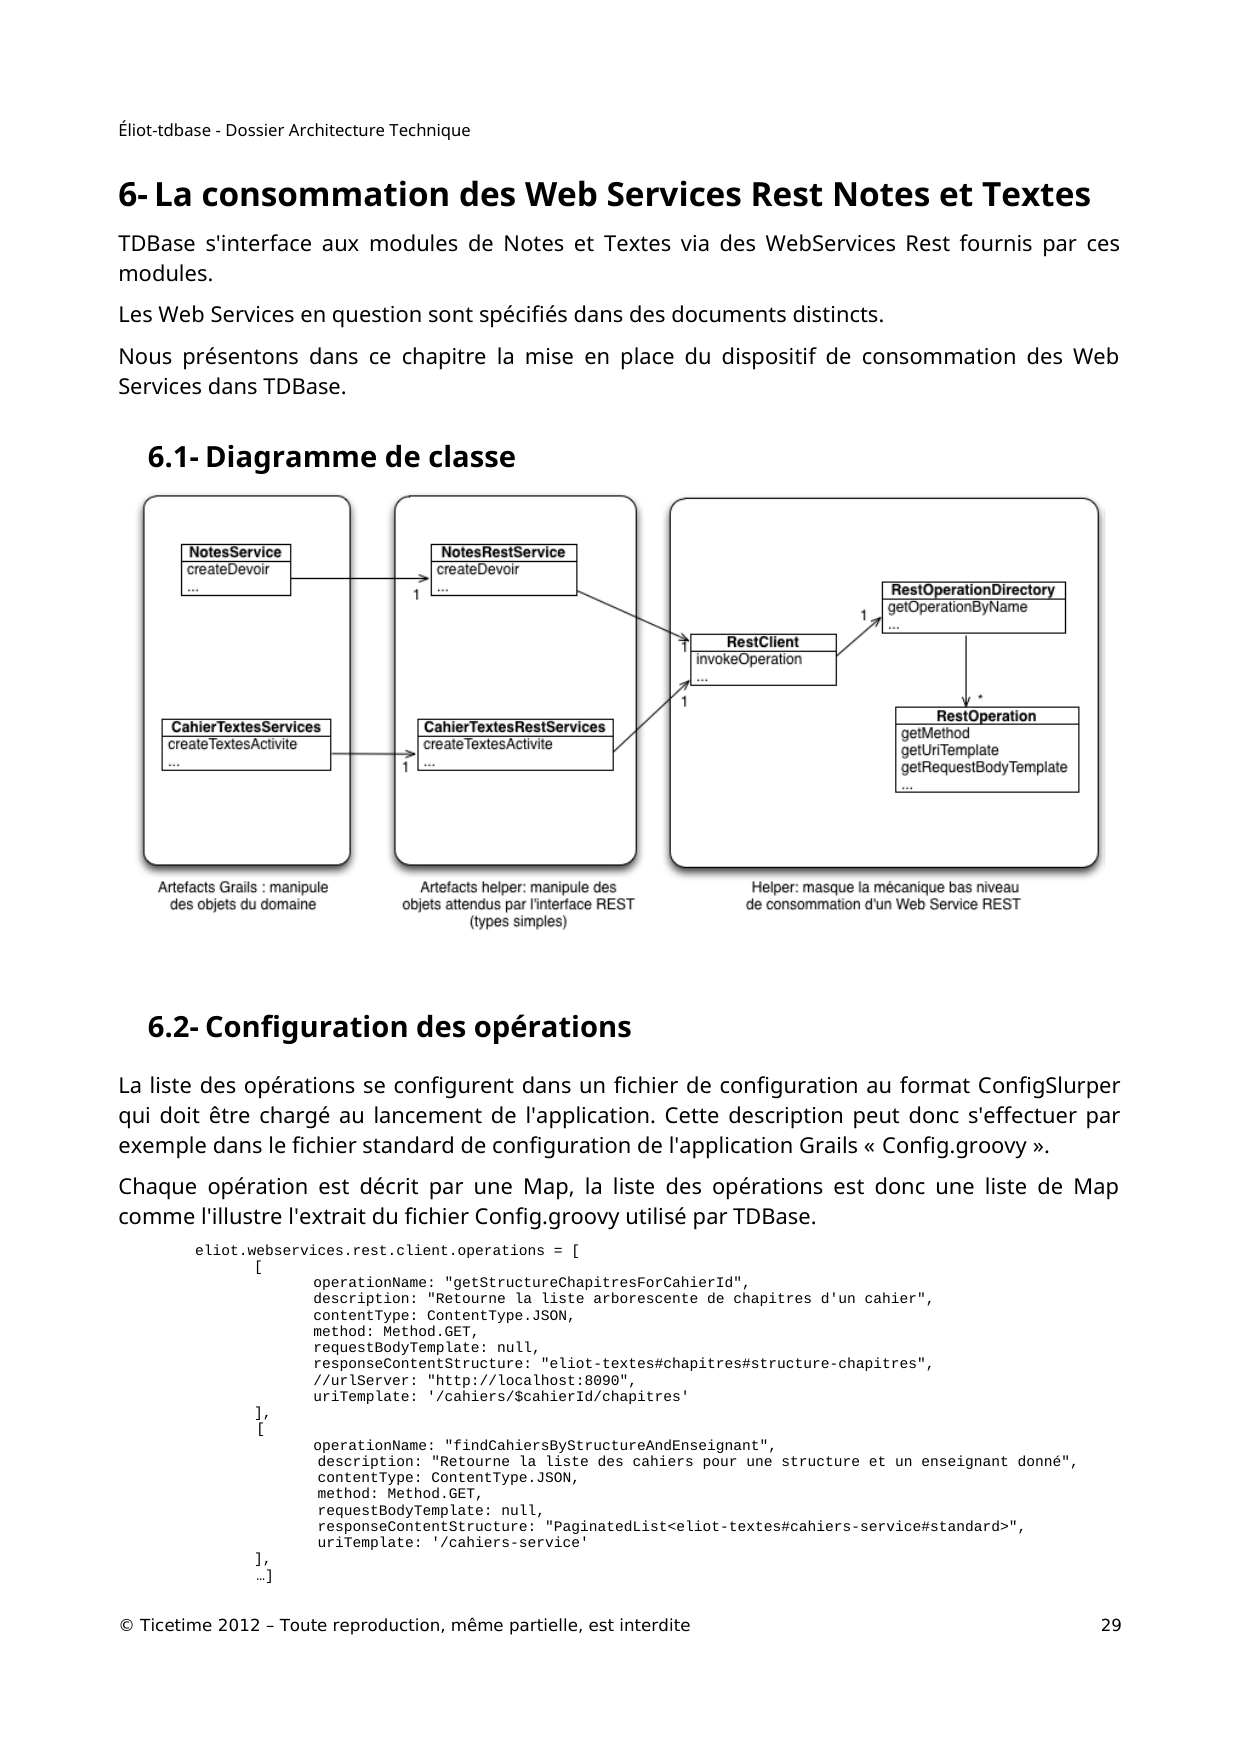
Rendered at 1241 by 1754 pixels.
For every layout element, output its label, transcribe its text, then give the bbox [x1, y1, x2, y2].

text requestBodyTemplate: null, [195, 1503, 1122, 1519]
text [ [195, 1422, 1122, 1438]
text description: "Retourne la liste des cahiers pour une structure et un enseignant donné", [195, 1454, 1122, 1471]
text contentType: ContentType.JSON, [195, 1471, 1122, 1487]
text description: "Retourne la liste arborescente de chapitres d'un cahier", [195, 1292, 1122, 1308]
text operationName: "getStructureChapitresForCahierId", [195, 1276, 1122, 1292]
text Chaque opération est décrit par une Map, la liste des opérations est donc une liste de Map comme l'illustre l'extrait du fichier Config.groovy utilisé par TDBase. [118, 1171, 1122, 1231]
text …] [195, 1568, 1122, 1584]
text method: Method.GET, [195, 1487, 1122, 1503]
text La liste des opérations se configurent dans un fichier de configuration au format ConfigSlurper qui doit être chargé au lancement de l'application. Cette description peut donc s'effectuer par exemple dans le fichier standard de configuration de l'application Grails « Config.groovy ». [118, 1069, 1122, 1159]
subtitle La consommation des Web Services Rest Notes et Textes [118, 171, 1122, 216]
text operationName: "findCahiersByStructureAndEnseignant", [195, 1438, 1122, 1454]
text //urlServer: "http://localhost:8090", [195, 1373, 1122, 1389]
text method: Method.GET, [195, 1324, 1122, 1341]
text uriTemplate: '/cahiers-service' [195, 1536, 1122, 1552]
text Nous présentons dans ce chapitre la mise en place du dispositif de consommation des Web Services dans TDBase. [118, 341, 1122, 401]
text eliot.webservices.rest.client.operations = [ [195, 1243, 1122, 1259]
text requestBodyTemplate: null, [195, 1341, 1122, 1357]
text contentType: ContentType.JSON, [195, 1308, 1122, 1324]
text Les Web Services en question sont spécifiés dans des documents distincts. [118, 299, 1122, 329]
text uriTemplate: '/cahiers/$cahierId/chapitres' [195, 1389, 1122, 1406]
picture [118, 476, 1122, 941]
text responseContentStructure: "eliot-textes#chapitres#structure-chapitres", [195, 1357, 1122, 1373]
text TDBase s'interface aux modules de Notes et Textes via des WebServices Rest fournis par ces modules. [118, 228, 1122, 288]
subtitle Configuration des opérations [118, 1006, 1122, 1046]
text responseContentStructure: "PaginatedList<eliot-textes#cahiers-service#standard>", [195, 1519, 1122, 1536]
text [ [195, 1259, 1122, 1276]
subtitle Diagramme de classe [118, 437, 1122, 476]
text ], [195, 1552, 1122, 1568]
text ], [195, 1406, 1122, 1422]
